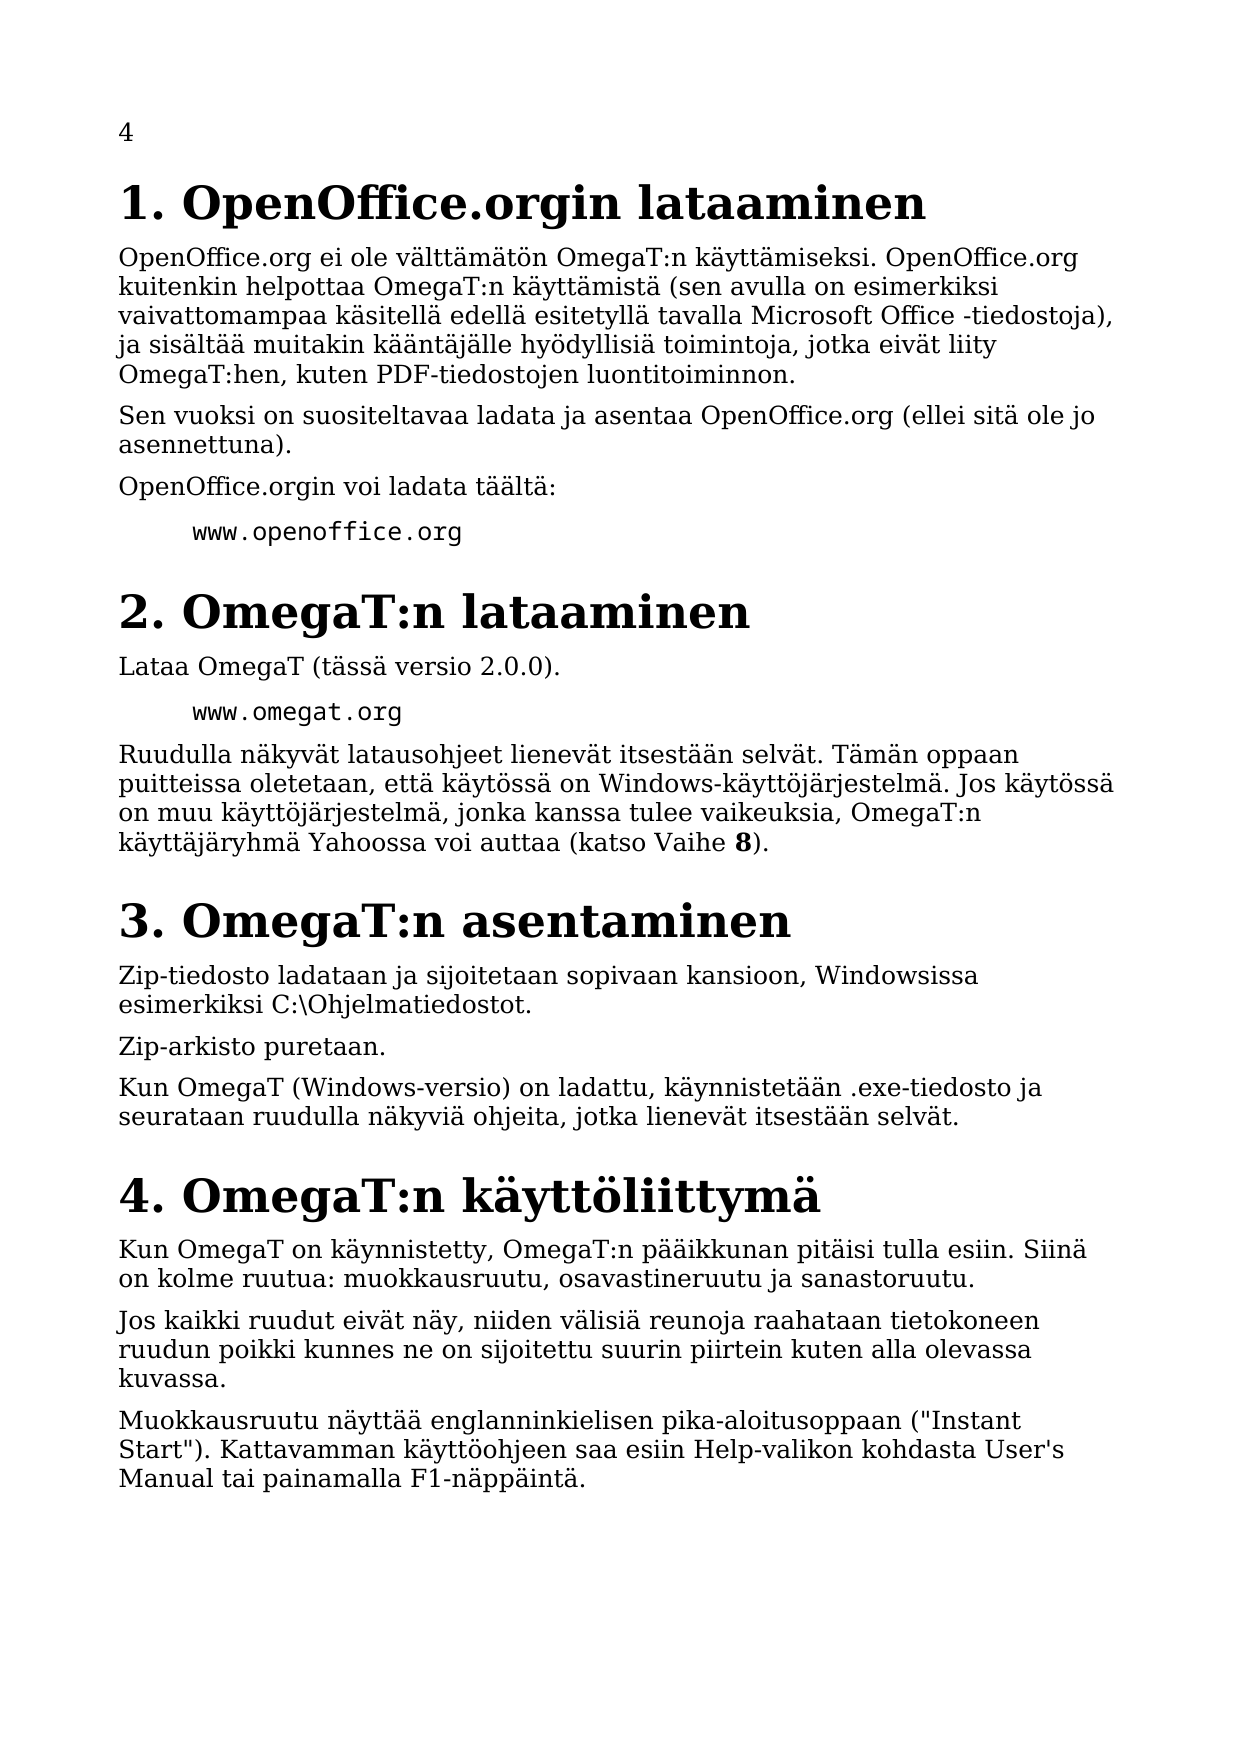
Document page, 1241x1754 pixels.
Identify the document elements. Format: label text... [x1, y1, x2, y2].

text Ruudulla näkyvät latausohjeet lienevät itsestään selvät. Tämän oppaan puitteissa oletetaan, että käytössä on Windows-käyttöjärjestelmä. Jos käytössä on muu käyttöjärjestelmä, jonka kanssa tulee vaikeuksia, OmegaT:n käyttäjäryhmä Yahoossa voi auttaa (katso Vaihe 8). [118, 740, 1122, 857]
text Jos kaikki ruudut eivät näy, niiden välisiä reunoja raahataan tietokoneen ruudun poikki kunnes ne on sijoitettu suurin piirtein kuten alla olevassa kuvassa. [118, 1306, 1122, 1394]
text OpenOffice.orgin voi ladata täältä: [118, 472, 1122, 501]
text OpenOffice.org ei ole välttämätön OmegaT:n käyttämiseksi. OpenOffice.org kuitenkin helpottaa OmegaT:n käyttämistä (sen avulla on esimerkiksi vaivattomampaa käsitellä edellä esitetyllä tavalla Microsoft Office -tiedostoja), ja sisältää muitakin kääntäjälle hyödyllisiä toimintoja, jotka eivät liity OmegaT:hen, kuten PDF-tiedostojen luontitoiminnon. [118, 243, 1122, 389]
text Kun OmegaT (Windows-versio) on ladattu, käynnistetään .exe-tiedosto ja seurataan ruudulla näkyviä ohjeita, jotka lienevät itsestään selvät. [118, 1073, 1122, 1132]
text Sen vuoksi on suositeltavaa ladata ja asentaa OpenOffice.org (ellei sitä ole jo asennettuna). [118, 401, 1122, 460]
text Muokkausruutu näyttää englanninkielisen pika-aloitusoppaan ("Instant Start"). Kattavamman käyttöohjeen saa esiin Help-valikon kohdasta User's Manual tai painamalla F1-näppäintä. [118, 1406, 1122, 1494]
text Lataa OmegaT (tässä versio 2.0.0). [118, 652, 1122, 681]
text www.omegat.org [118, 693, 1122, 728]
subtitle 2. OmegaT:n lataaminen [118, 586, 1122, 639]
text Zip-arkisto puretaan. [118, 1032, 1122, 1061]
subtitle 3. OmegaT:n asentaminen [118, 894, 1122, 948]
subtitle 1. OpenOffice.orgin lataaminen [118, 177, 1122, 231]
subtitle 4. OmegaT:n käyttöliittymä [118, 1169, 1122, 1223]
text www.openoffice.org [118, 514, 1122, 548]
text Zip-tiedosto ladataan ja sijoitetaan sopivaan kansioon, Windowsissa esimerkiksi C:\Ohjelmatiedostot. [118, 961, 1122, 1019]
text Kun OmegaT on käynnistetty, OmegaT:n pääikkunan pitäisi tulla esiin. Siinä on kolme ruutua: muokkausruutu, osavastineruutu ja sanastoruutu. [118, 1236, 1122, 1294]
